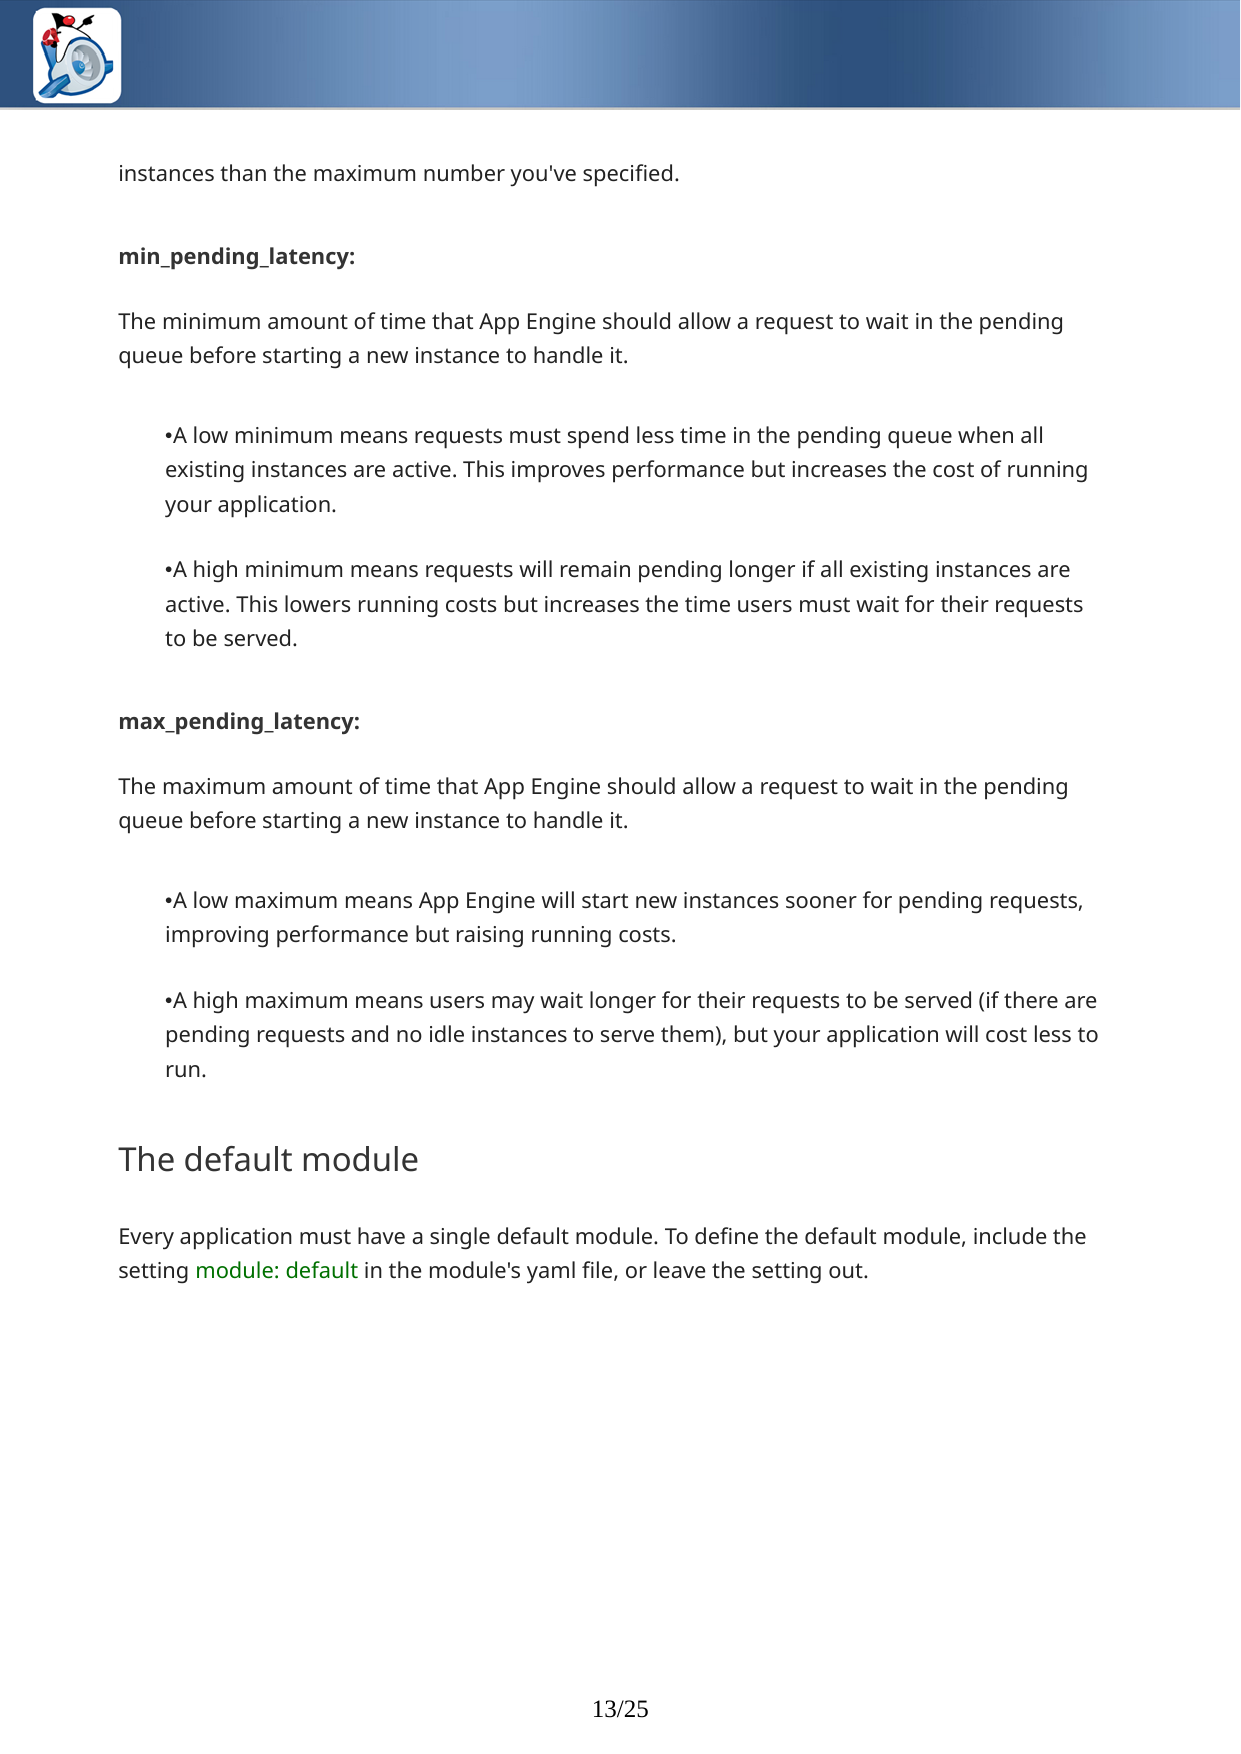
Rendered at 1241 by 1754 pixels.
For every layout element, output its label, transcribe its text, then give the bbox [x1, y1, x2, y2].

text instances than the maximum number you've specified. [118, 153, 1122, 188]
list The maximum amount of time that App Engine should allow a request to wait in the pending queue before starting a new instance to handle it. [118, 767, 1122, 835]
picture [0, 0, 1241, 110]
text Every application must have a single default module. To define the default module, include the setting module: default in the module's yaml file, or leave the setting out. [118, 1217, 1122, 1285]
subtitle max_pending_latency: [118, 706, 1122, 736]
list A low minimum means requests must spend less time in the pending queue when all existing instances are active. This improves performance but increases the cost of running your application. [118, 415, 1106, 518]
subtitle min_pending_latency: [118, 241, 1122, 271]
list A low maximum means App Engine will start new instances sooner for pending requests, improving performance but raising running costs. [118, 880, 1106, 949]
list A high maximum means users may wait longer for their requests to be served (if there are pending requests and no idle instances to serve them), but your application will cost less to run. [118, 980, 1106, 1083]
list The minimum amount of time that App Engine should allow a request to wait in the pending queue before starting a new instance to handle it. [118, 302, 1122, 370]
subtitle The default module [118, 1137, 1122, 1181]
list A high minimum means requests will remain pending longer if all existing instances are active. This lowers running costs but increases the time users must wait for their requests to be served. [118, 550, 1106, 653]
